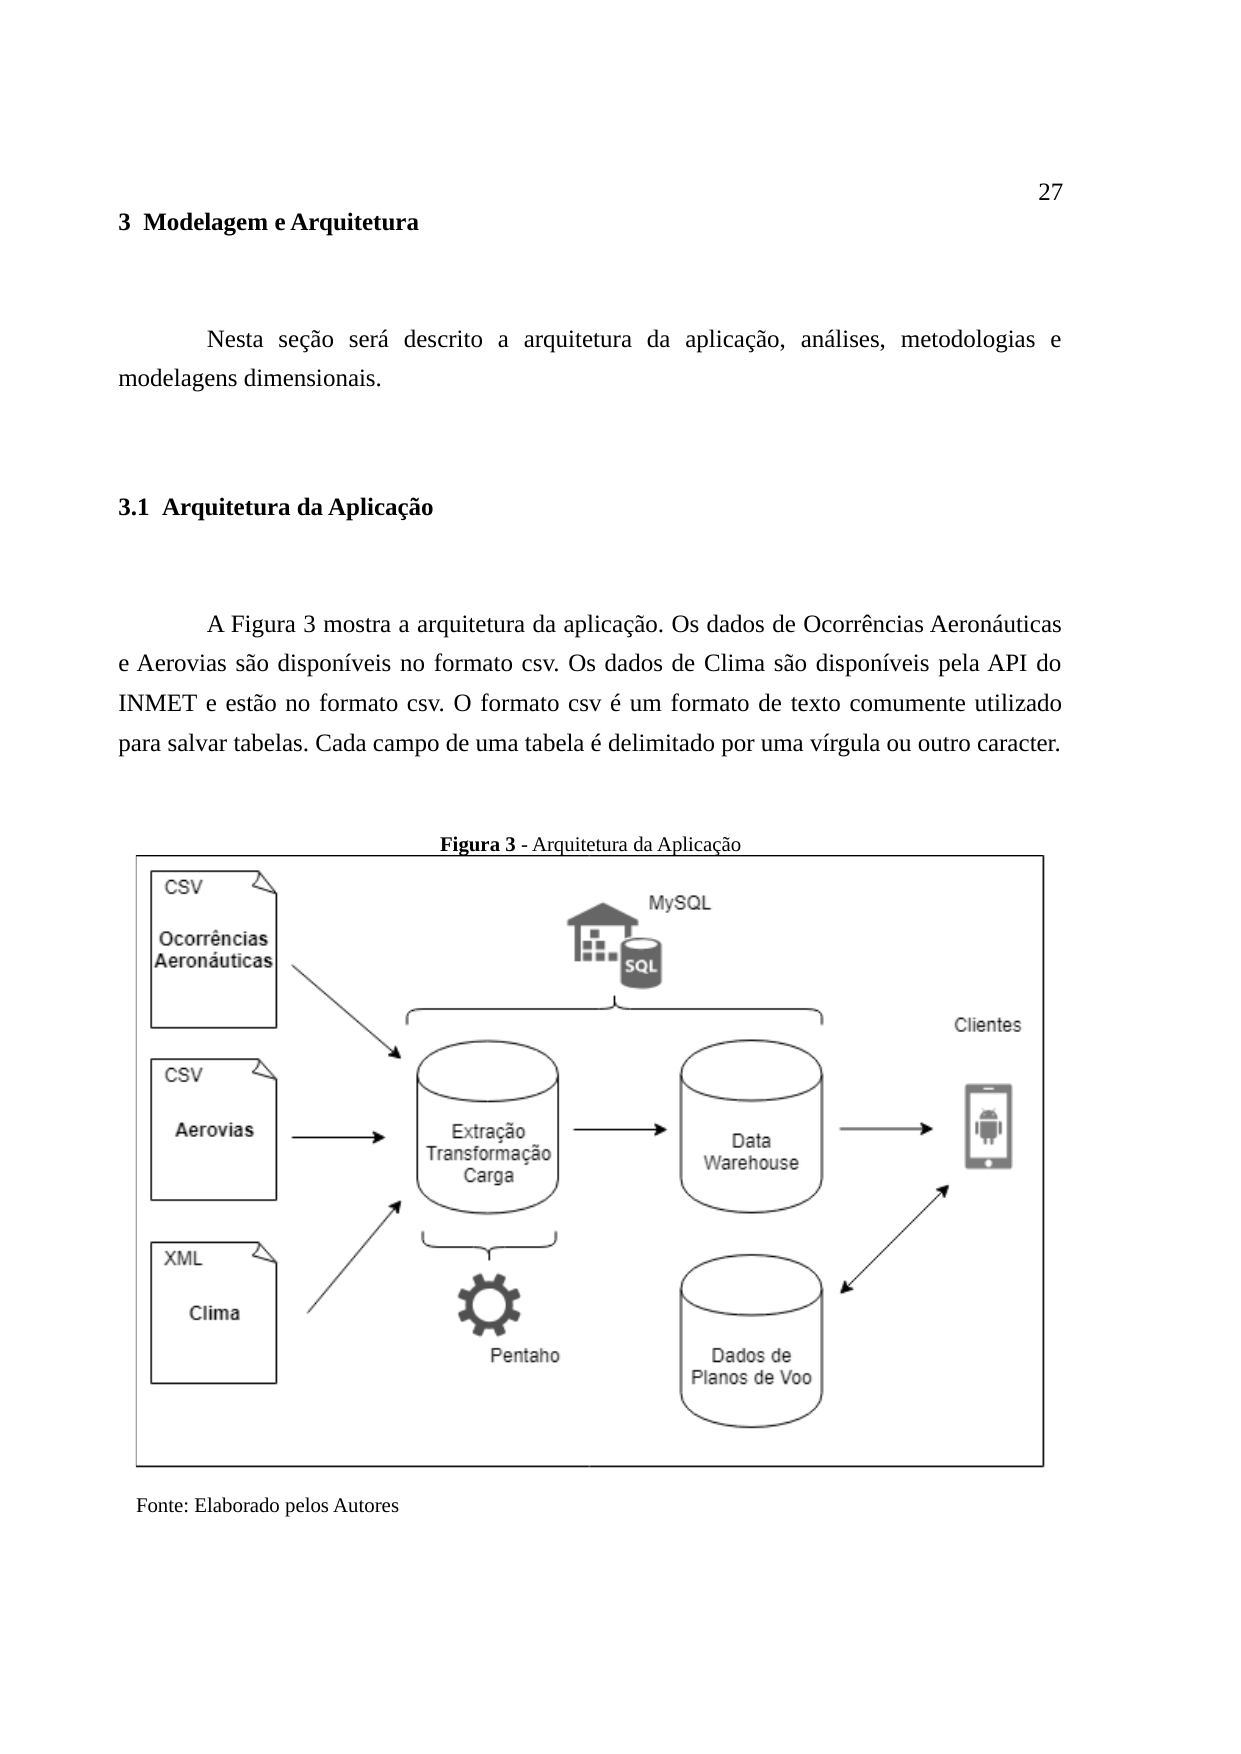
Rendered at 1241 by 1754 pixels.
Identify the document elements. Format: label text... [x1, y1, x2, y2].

text A Figura 3 mostra a arquitetura da aplicação. Os dados de Ocorrências Aeronáuticas e Aerovias são disponíveis no formato csv. Os dados de Clima são disponíveis pela API do INMET e estão no formato csv. O formato csv é um formato de texto comumente utilizado para salvar tabelas. Cada campo de uma tabela é delimitado por uma vírgula ou outro caracter. [118, 609, 1063, 756]
picture [135, 855, 1046, 1469]
subtitle Arquitetura da Aplicação [118, 492, 1063, 520]
subtitle Modelagem e Arquitetura [118, 207, 1063, 235]
text Figura 3 - Arquitetura da Aplicação [136, 832, 1045, 855]
text Nesta seção será descrito a arquitetura da aplicação, análises, metodologias e modelagens dimensionais. [118, 324, 1063, 392]
text Fonte: Elaborado pelos Autores [136, 1493, 1045, 1517]
